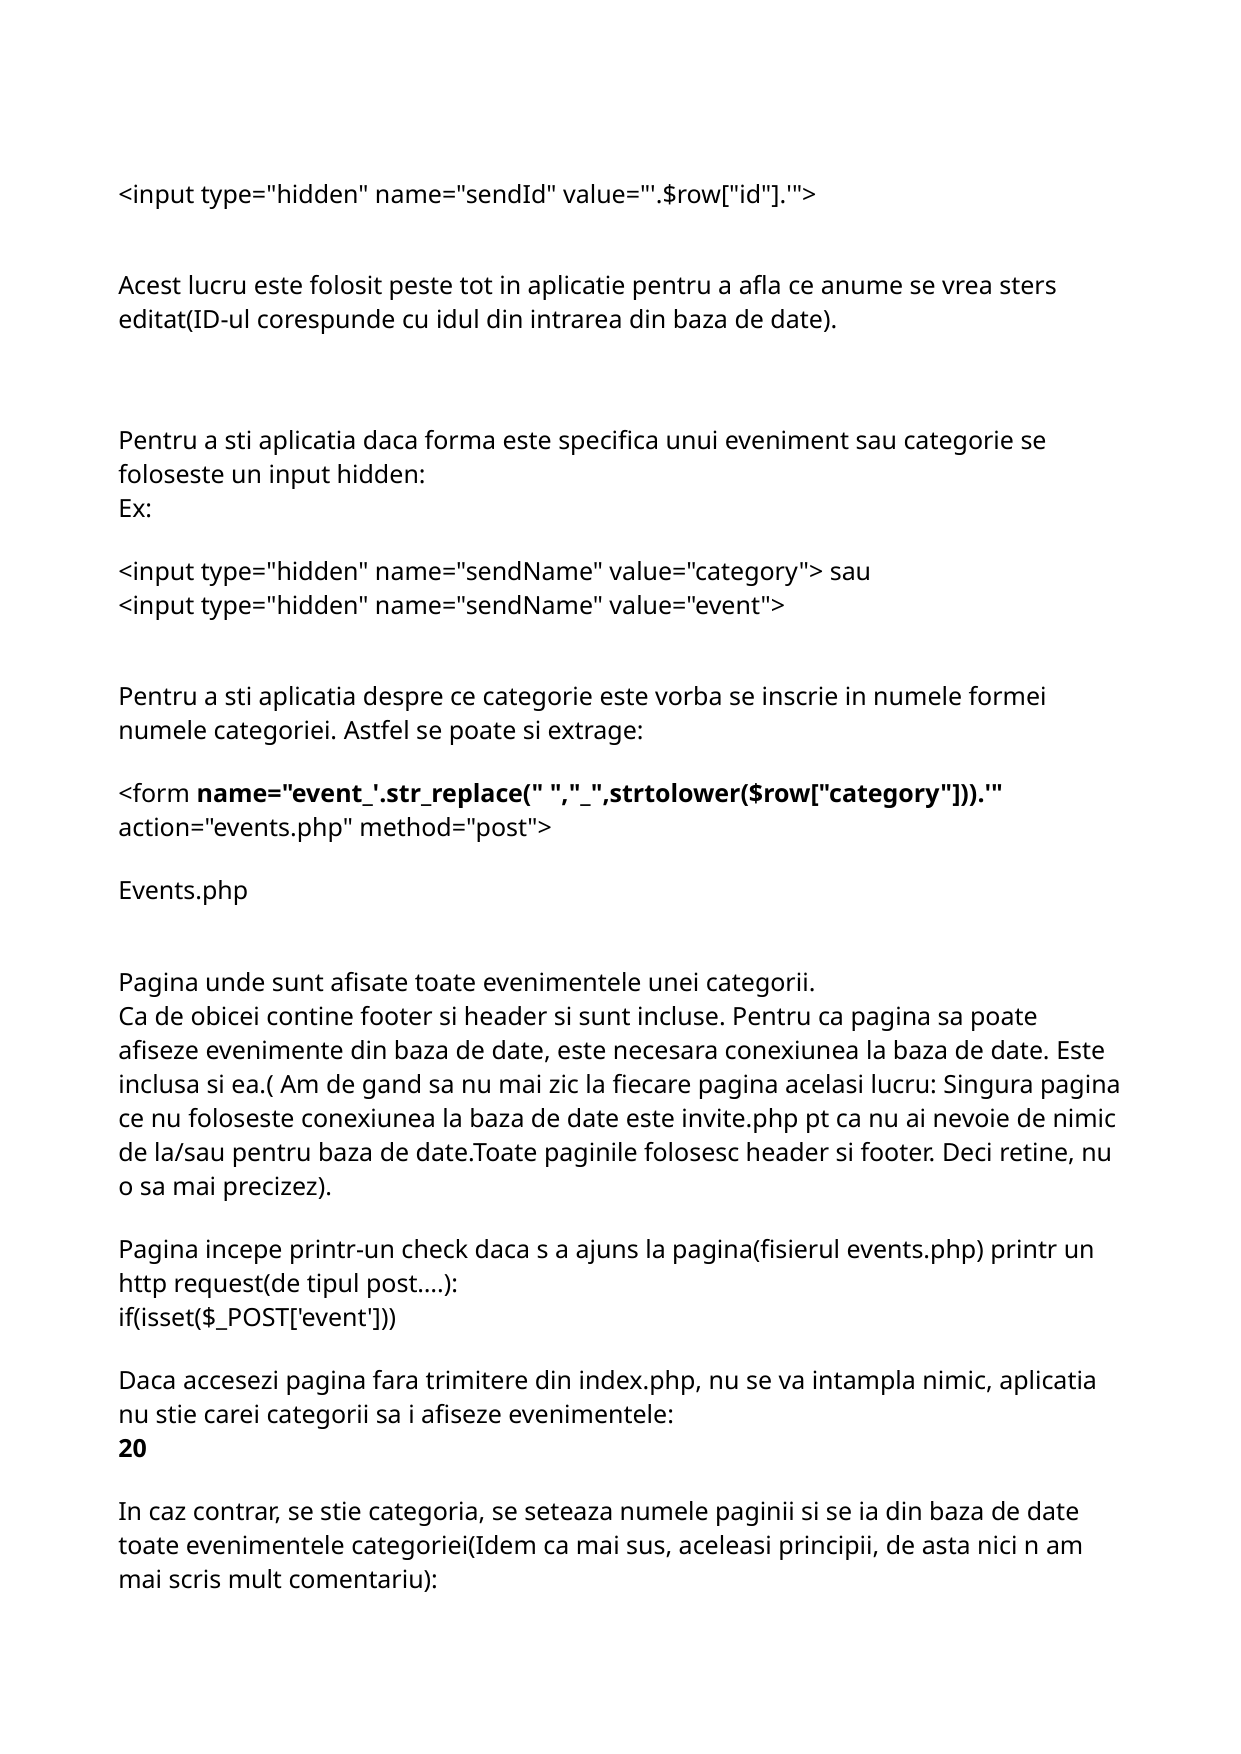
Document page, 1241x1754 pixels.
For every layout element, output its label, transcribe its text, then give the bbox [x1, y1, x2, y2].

text <input type="hidden" name="sendName" value="category"> sau [118, 553, 1122, 587]
text <input type="hidden" name="sendId" value="'.$row["id"].'"> [118, 176, 1122, 210]
text <input type="hidden" name="sendName" value="event"> [118, 587, 1122, 621]
text Daca accesezi pagina fara trimitere din index.php, nu se va intampla nimic, aplicatia nu stie carei categorii sa i afiseze evenimentele: [118, 1362, 1122, 1430]
text Ex: [118, 490, 1122, 524]
text Acest lucru este folosit peste tot in aplicatie pentru a afla ce anume se vrea sters editat(ID-ul corespunde cu idul din intrarea din baza de date). [118, 268, 1122, 336]
text In caz contrar, se stie categoria, se seteaza numele paginii si se ia din baza de date toate evenimentele categoriei(Idem ca mai sus, aceleasi principii, de asta nici n am mai scris mult comentariu): [118, 1493, 1122, 1595]
text <form name="event_'.str_replace(" ","_",strtolower($row["category"])).'" action="events.php" method="post"> [118, 776, 1122, 844]
text Pagina incepe printr-un check daca s a ajuns la pagina(fisierul events.php) printr un http request(de tipul post….): [118, 1231, 1122, 1299]
text Events.php [118, 873, 1122, 907]
text Pentru a sti aplicatia daca forma este specifica unui eveniment sau categorie se foloseste un input hidden: [118, 422, 1122, 490]
text Pentru a sti aplicatia despre ce categorie este vorba se inscrie in numele formei numele categoriei. Astfel se poate si extrage: [118, 679, 1122, 747]
text Pagina unde sunt afisate toate evenimentele unei categorii. [118, 964, 1122, 998]
text 20 [118, 1430, 1122, 1464]
text if(isset($_POST['event'])) [118, 1299, 1122, 1333]
text Ca de obicei contine footer si header si sunt incluse. Pentru ca pagina sa poate afiseze evenimente din baza de date, este necesara conexiunea la baza de date. Este inclusa si ea.( Am de gand sa nu mai zic la fiecare pagina acelasi lucru: Singura pagina ce nu foloseste conexiunea la baza de date este invite.php pt ca nu ai nevoie de nimic de la/sau pentru baza de date.Toate paginile folosesc header si footer. Deci retine, nu o sa mai precizez). [118, 998, 1122, 1203]
